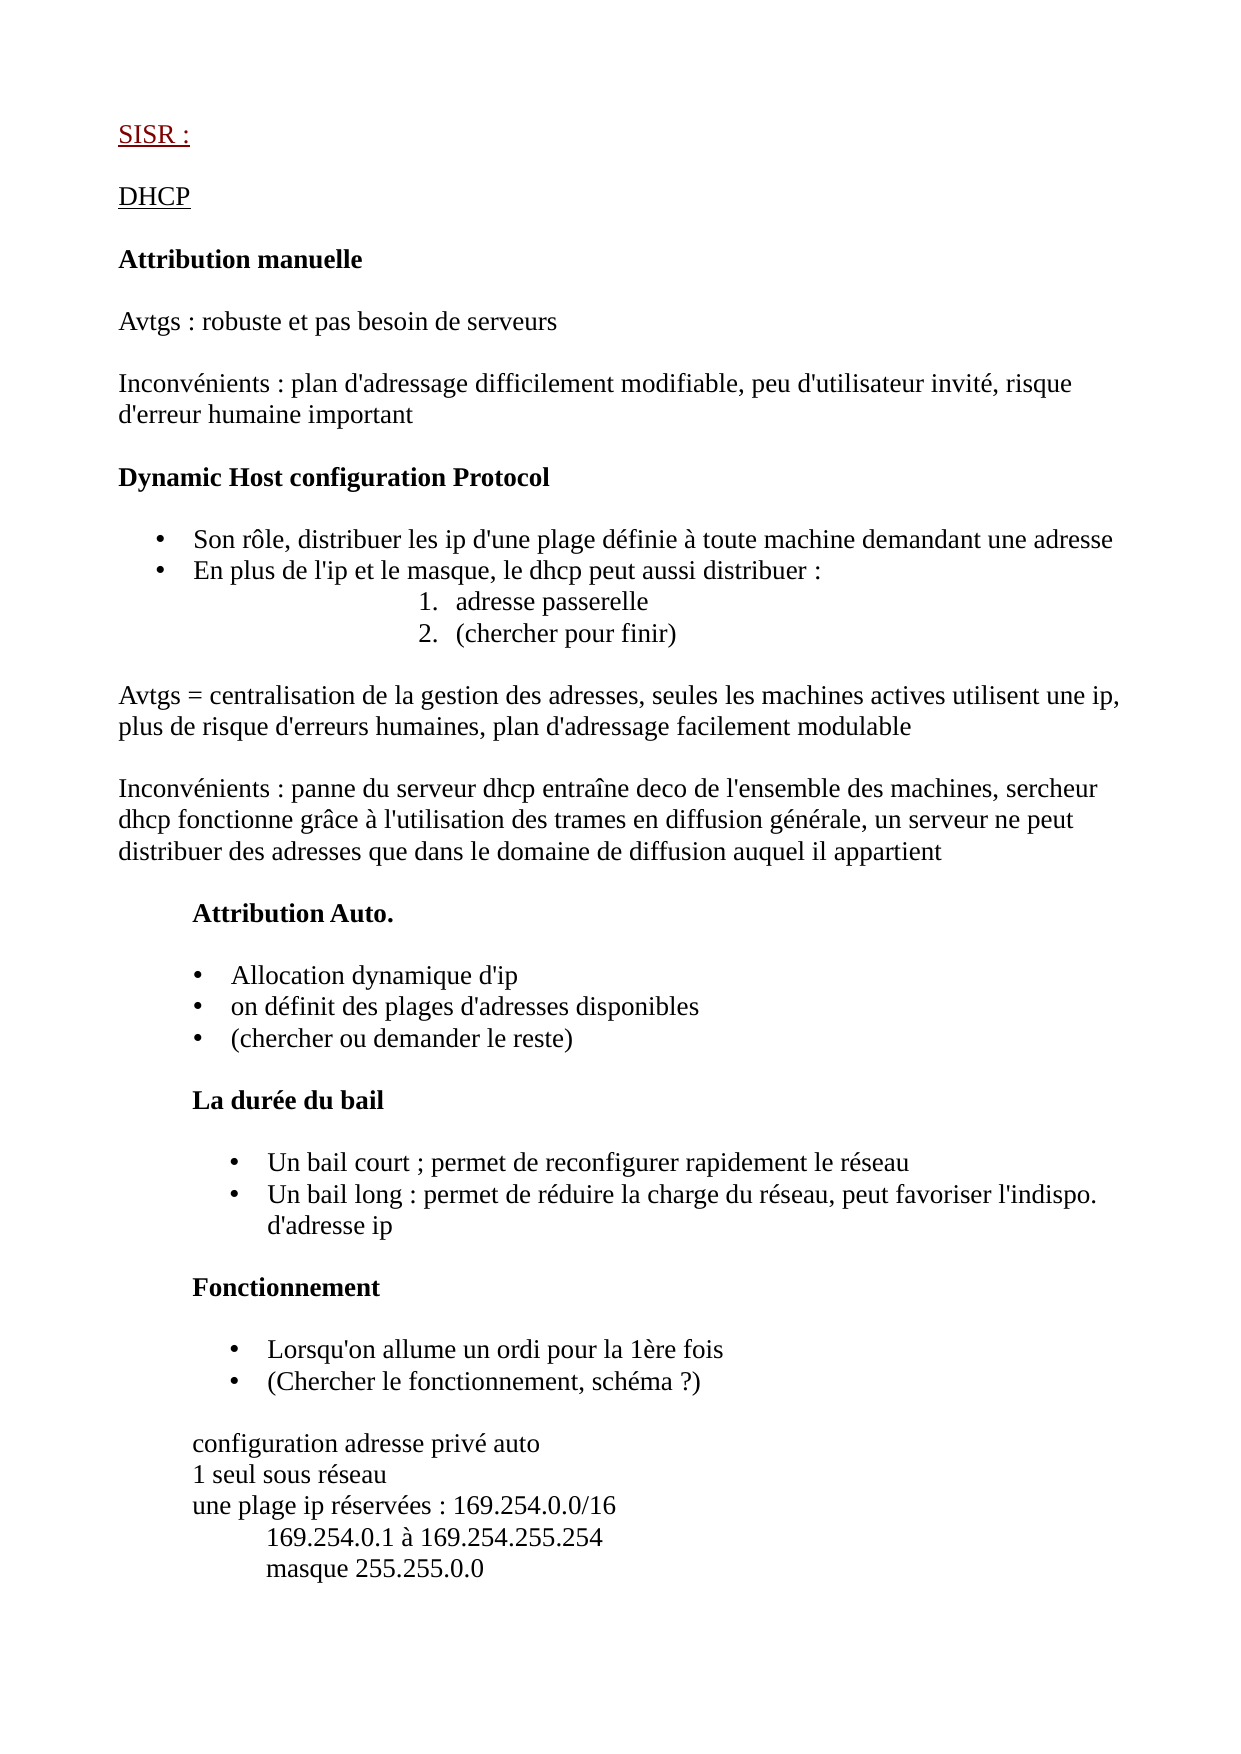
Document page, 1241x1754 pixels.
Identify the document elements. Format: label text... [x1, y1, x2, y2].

list Allocation dynamique d'ip [193, 959, 1122, 991]
list adresse passerelle [418, 586, 1122, 617]
text Inconvénients : panne du serveur dhcp entraîne deco de l'ensemble des machines, sercheur dhcp fonctionne grâce à l'utilisation des trames en diffusion générale, un serveur ne peut distribuer des adresses que dans le domaine de diffusion auquel il appartient [118, 772, 1122, 866]
text Attribution Auto. [118, 897, 1122, 928]
list Un bail long : permet de réduire la charge du réseau, peut favoriser l'indispo. d'adresse ip [229, 1178, 1122, 1240]
text SISR : [118, 118, 1122, 149]
text Avtgs : robuste et pas besoin de serveurs [118, 305, 1122, 336]
list on définit des plages d'adresses disponibles [193, 991, 1122, 1022]
text masque 255.255.0.0 [118, 1552, 1122, 1583]
list Un bail court ; permet de reconfigurer rapidement le réseau [229, 1146, 1122, 1178]
list En plus de l'ip et le masque, le dhcp peut aussi distribuer : [156, 554, 1122, 586]
text La durée du bail [118, 1084, 1122, 1115]
text DHCP [118, 180, 1122, 212]
list (chercher pour finir) [418, 617, 1122, 648]
text Inconvénients : plan d'adressage difficilement modifiable, peu d'utilisateur invité, risque d'erreur humaine important [118, 367, 1122, 429]
list (Chercher le fonctionnement, schéma ?) [229, 1365, 1122, 1396]
list Lorsqu'on allume un ordi pour la 1ère fois [229, 1333, 1122, 1365]
list (chercher ou demander le reste) [193, 1022, 1122, 1053]
text 1 seul sous réseau [118, 1458, 1122, 1489]
list Son rôle, distribuer les ip d'une plage définie à toute machine demandant une adresse [156, 523, 1122, 554]
text une plage ip réservées : 169.254.0.0/16 [118, 1489, 1122, 1521]
text Fonctionnement [118, 1271, 1122, 1302]
text Dynamic Host configuration Protocol [118, 461, 1122, 492]
text Avtgs = centralisation de la gestion des adresses, seules les machines actives utilisent une ip, plus de risque d'erreurs humaines, plan d'adressage facilement modulable [118, 679, 1122, 741]
text Attribution manuelle [118, 243, 1122, 274]
text configuration adresse privé auto [118, 1427, 1122, 1458]
text 169.254.0.1 à 169.254.255.254 [118, 1521, 1122, 1552]
